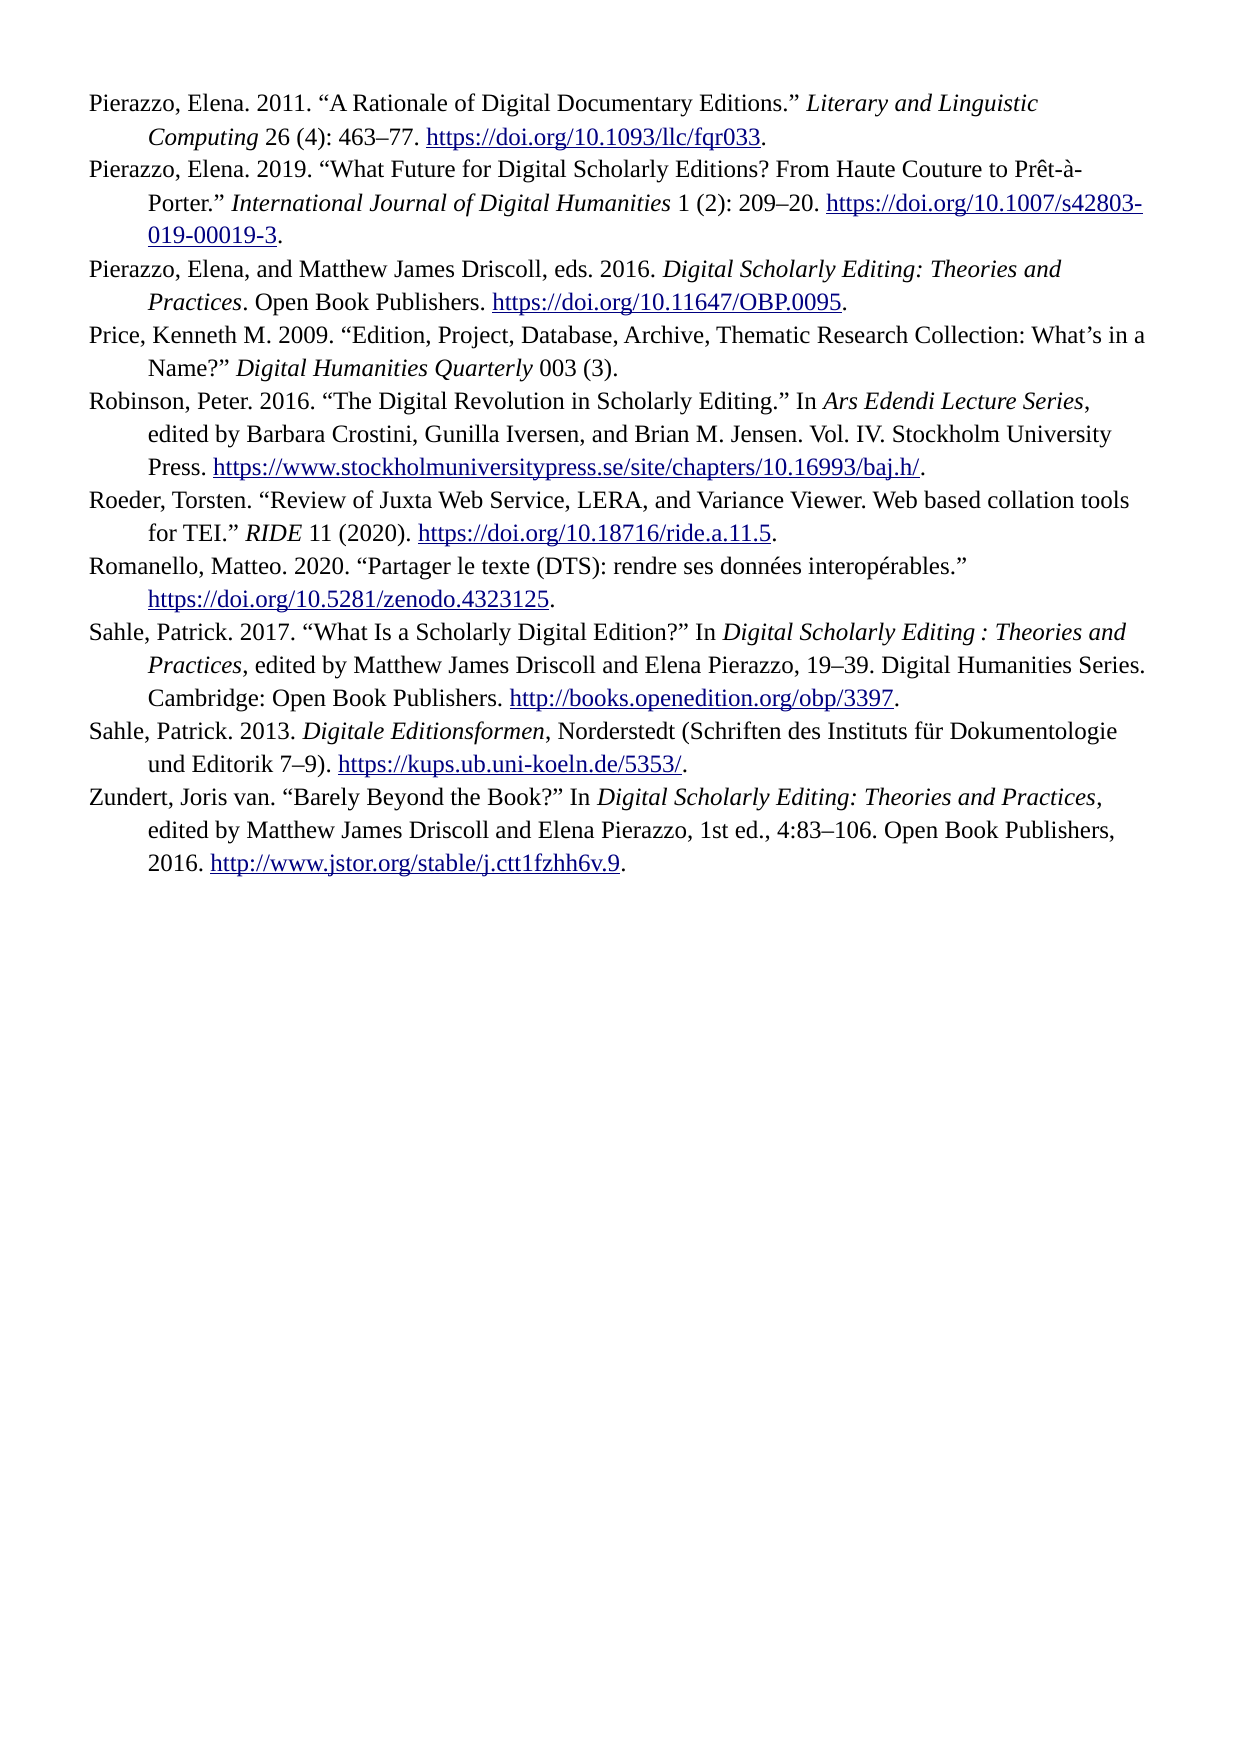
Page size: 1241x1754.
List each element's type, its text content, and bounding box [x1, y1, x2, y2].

text Price, Kenneth M. 2009. “Edition, Project, Database, Archive, Thematic Research Collection: What’s in a Name?” Digital Humanities Quarterly 003 (3). [88, 320, 1152, 381]
text Pierazzo, Elena. 2011. “A Rationale of Digital Documentary Editions.” Literary and Linguistic Computing 26 (4): 463–77. https://doi.org/10.1093/llc/fqr033. [88, 88, 1152, 150]
text Pierazzo, Elena. 2019. “What Future for Digital Scholarly Editions? From Haute Couture to Prêt-à-Porter.” International Journal of Digital Humanities 1 (2): 209–20. https://doi.org/10.1007/s42803-019-00019-3. [88, 154, 1152, 249]
text Zundert, Joris van. “Barely Beyond the Book?” In Digital Scholarly Editing: Theories and Practices, edited by Matthew James Driscoll and Elena Pierazzo, 1st ed., 4:83–106. Open Book Publishers, 2016. http://www.jstor.org/stable/j.ctt1fzhh6v.9. [88, 782, 1152, 877]
text Romanello, Matteo. 2020. “Partager le texte (DTS): rendre ses données interopérables.” https://doi.org/10.5281/zenodo.4323125. [88, 551, 1152, 613]
text Sahle, Patrick. 2013. Digitale Editionsformen, Norderstedt (Schriften des Instituts für Dokumentologie und Editorik 7–9). https://kups.ub.uni-koeln.de/5353/. [88, 716, 1152, 778]
text Roeder, Torsten. “Review of Juxta Web Service, LERA, and Variance Viewer. Web based collation tools for TEI.” RIDE 11 (2020). https://doi.org/10.18716/ride.a.11.5. [88, 485, 1152, 547]
text Pierazzo, Elena, and Matthew James Driscoll, eds. 2016. Digital Scholarly Editing: Theories and Practices. Open Book Publishers. https://doi.org/10.11647/OBP.0095. [88, 254, 1152, 315]
text Sahle, Patrick. 2017. “What Is a Scholarly Digital Edition?” In Digital Scholarly Editing : Theories and Practices, edited by Matthew James Driscoll and Elena Pierazzo, 19–39. Digital Humanities Series. Cambridge: Open Book Publishers. http://books.openedition.org/obp/3397. [88, 617, 1152, 712]
text Robinson, Peter. 2016. “The Digital Revolution in Scholarly Editing.” In Ars Edendi Lecture Series, edited by Barbara Crostini, Gunilla Iversen, and Brian M. Jensen. Vol. IV. Stockholm University Press. https://www.stockholmuniversitypress.se/site/chapters/10.16993/baj.h/. [88, 386, 1152, 481]
